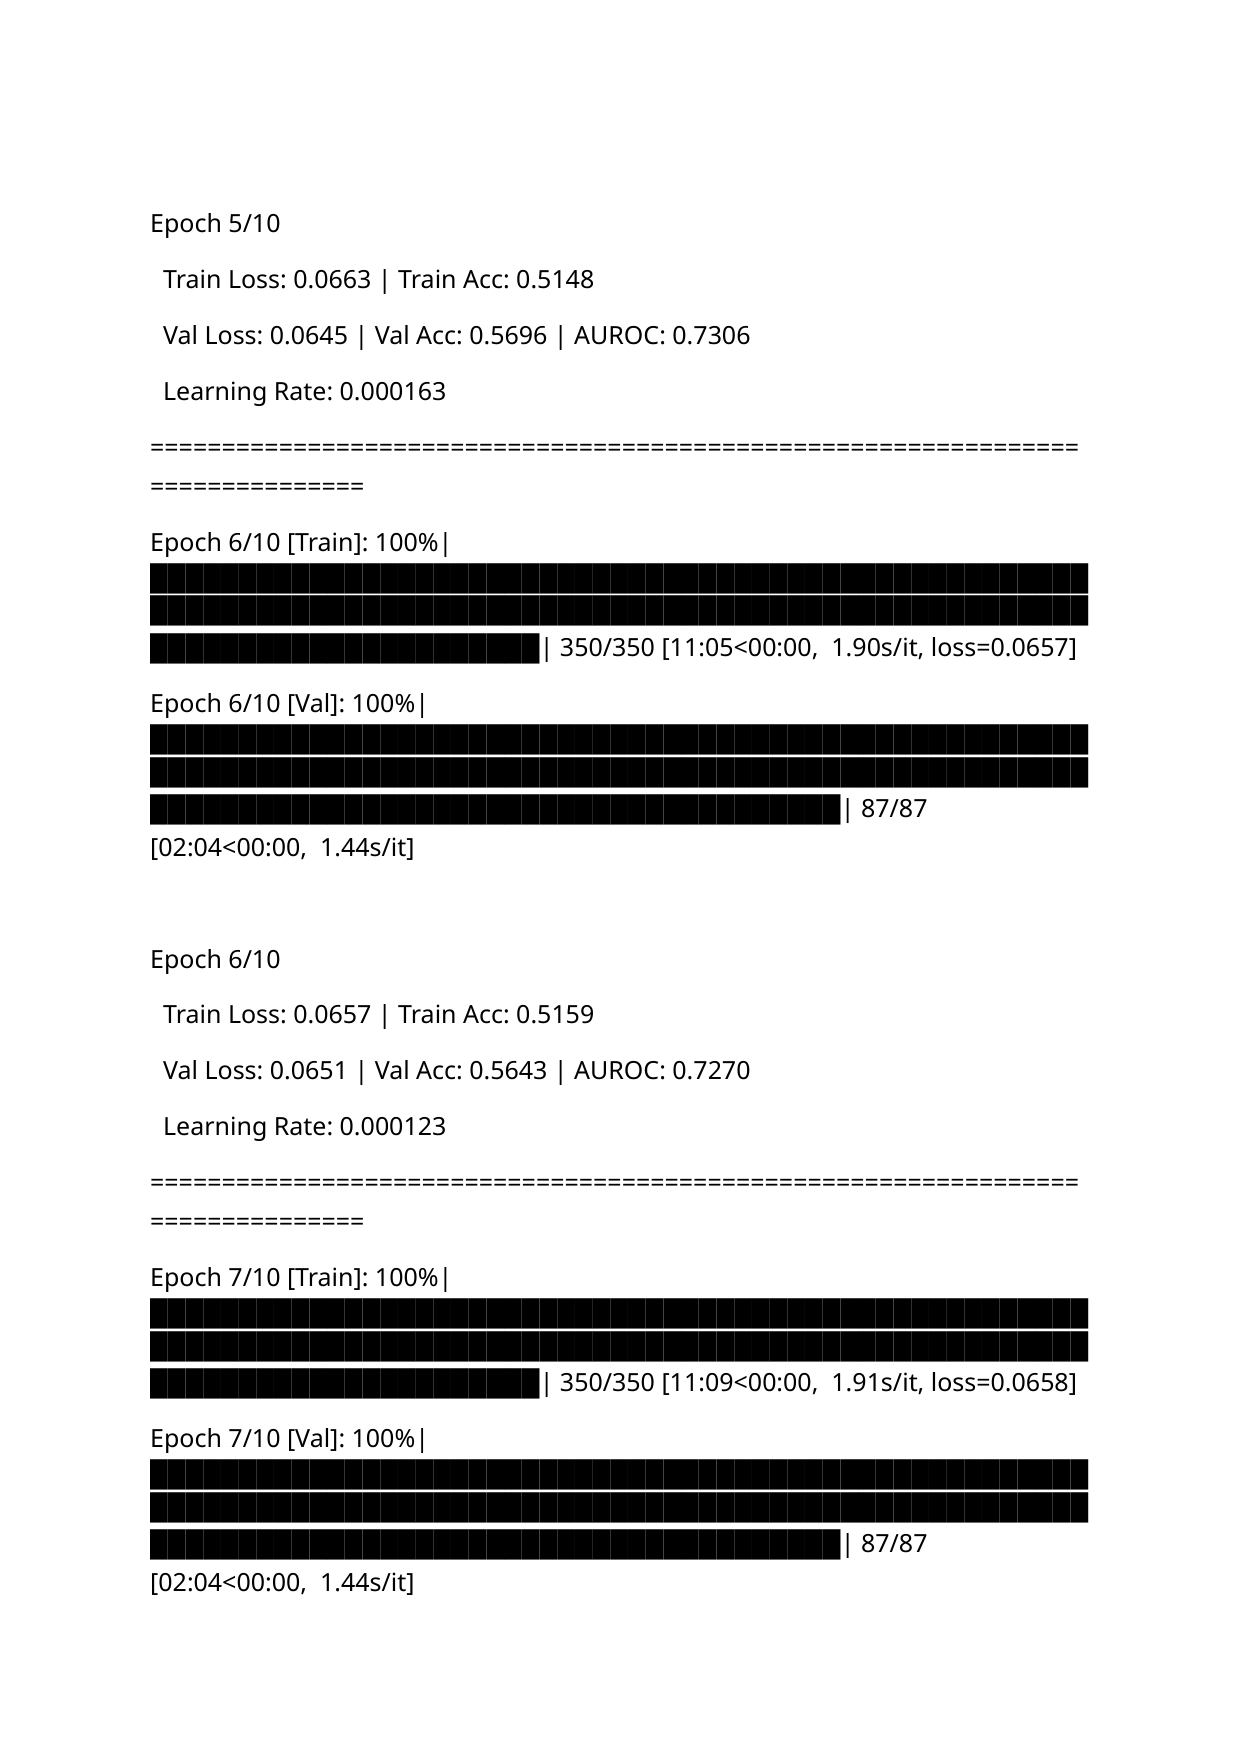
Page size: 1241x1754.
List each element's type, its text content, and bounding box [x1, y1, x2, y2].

text Epoch 7/10 [Train]: 100%|████████████████████████████████████████████████████████████████████████████████████████████████████████████████████████████████| 350/350 [11:09<00:00, 1.91s/it, loss=0.0658] [150, 1259, 1090, 1399]
text Train Loss: 0.0657 | Train Acc: 0.5159 [150, 997, 1090, 1031]
text Learning Rate: 0.000163 [150, 373, 1090, 407]
text Val Loss: 0.0645 | Val Acc: 0.5696 | AUROC: 0.7306 [150, 317, 1090, 352]
text Epoch 6/10 [Train]: 100%|████████████████████████████████████████████████████████████████████████████████████████████████████████████████████████████████| 350/350 [11:05<00:00, 1.90s/it, loss=0.0657] [150, 524, 1090, 663]
text ================================================================================ [150, 429, 1090, 502]
text Epoch 5/10 [150, 206, 1090, 240]
text Epoch 7/10 [Val]: 100%|█████████████████████████████████████████████████████████████████████████████████████████████████████████████████████████████████████████████████| 87/87 [02:04<00:00, 1.44s/it] [150, 1421, 1090, 1599]
text Val Loss: 0.0651 | Val Acc: 0.5643 | AUROC: 0.7270 [150, 1053, 1090, 1087]
text Epoch 6/10 [Val]: 100%|█████████████████████████████████████████████████████████████████████████████████████████████████████████████████████████████████████████████████| 87/87 [02:04<00:00, 1.44s/it] [150, 685, 1090, 864]
text Train Loss: 0.0663 | Train Acc: 0.5148 [150, 262, 1090, 296]
text Learning Rate: 0.000123 [150, 1109, 1090, 1143]
text ================================================================================ [150, 1164, 1090, 1238]
text Epoch 6/10 [150, 941, 1090, 975]
